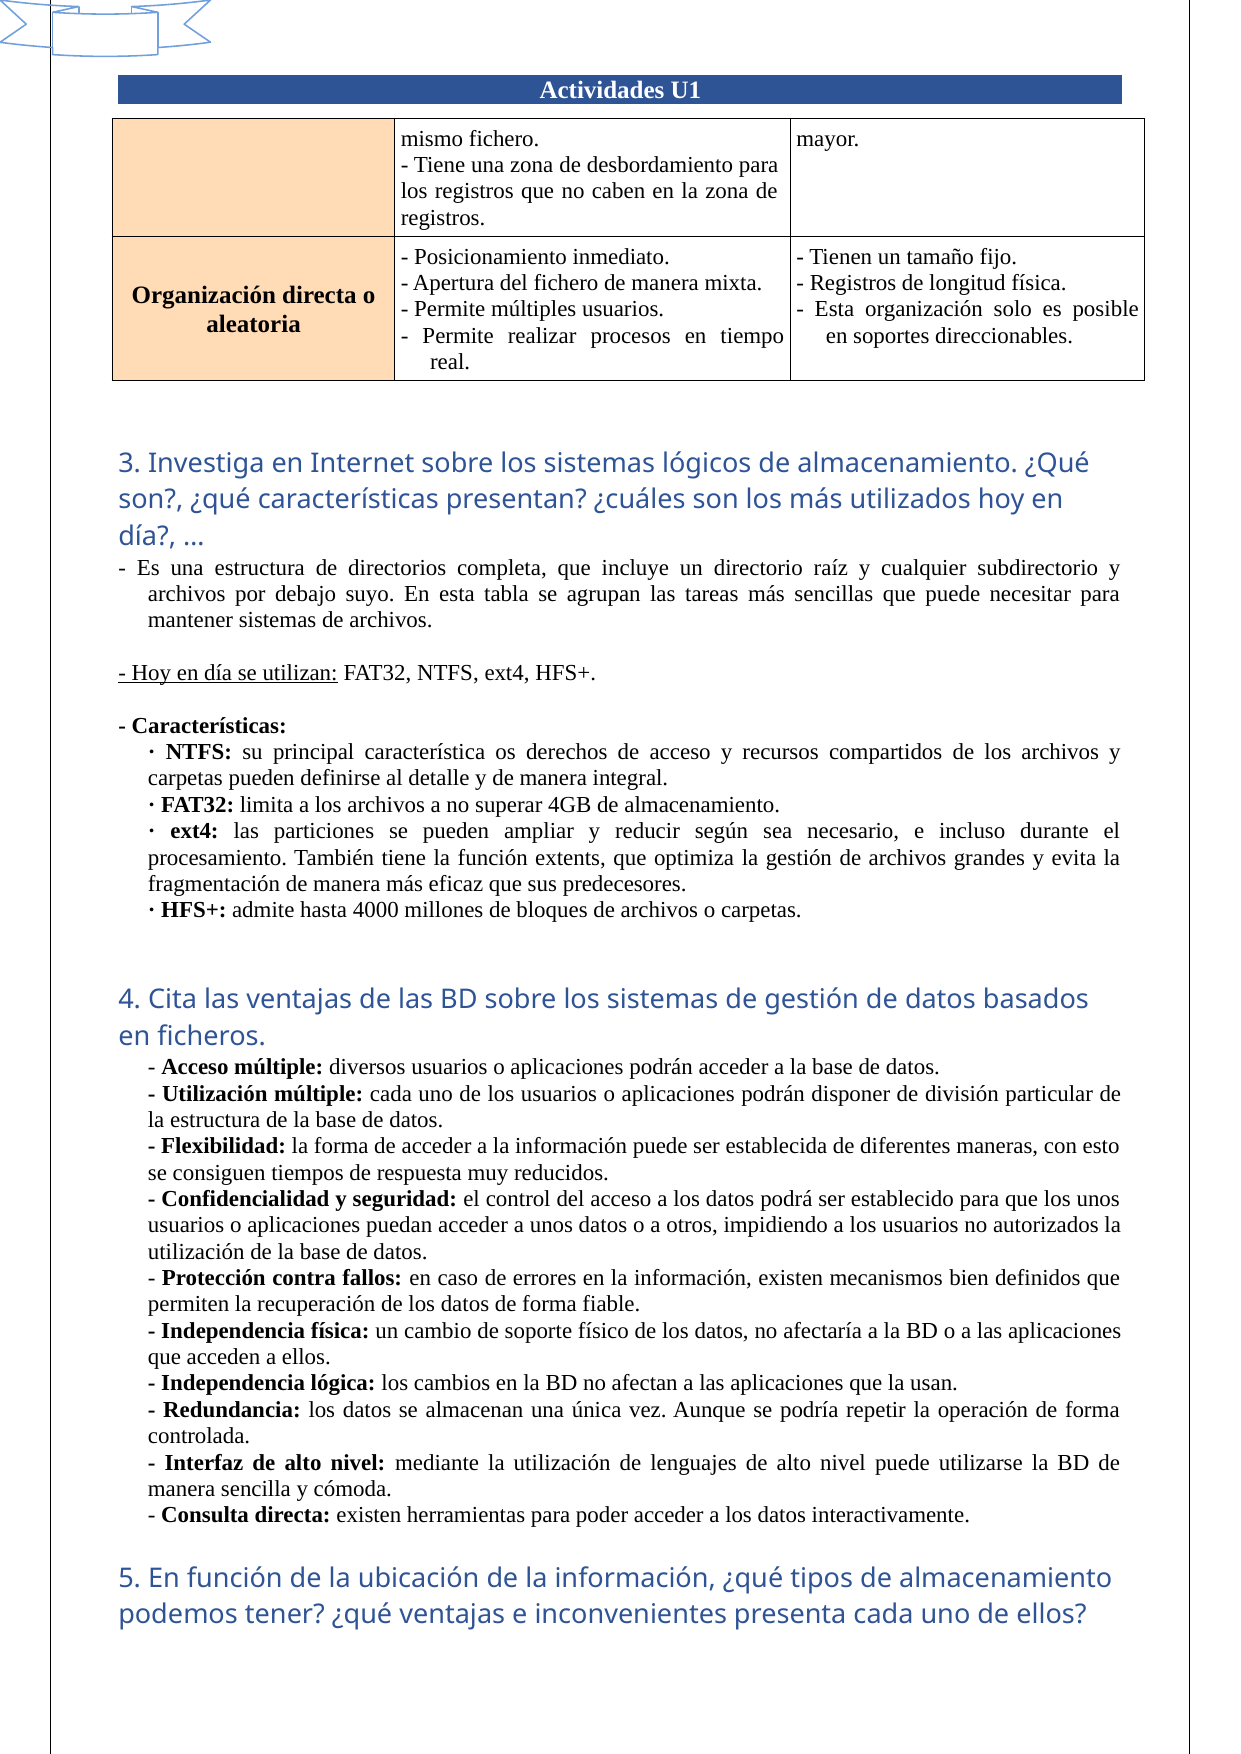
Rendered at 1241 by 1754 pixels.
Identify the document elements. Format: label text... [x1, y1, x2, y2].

text - Independencia lógica: los cambios en la BD no afectan a las aplicaciones que la usan. [118, 1369, 1122, 1396]
text - Confidencialidad y seguridad: el control del acceso a los datos podrá ser establecido para que los unos usuarios o aplicaciones puedan acceder a unos datos o a otros, impidiendo a los usuarios no autorizados la utilización de la base de datos. [118, 1185, 1122, 1264]
text - Características: [118, 712, 1122, 738]
subtitle 5. En función de la ubicación de la información, ¿qué tipos de almacenamiento podemos tener? ¿qué ventajas e inconvenientes presenta cada uno de ellos? [118, 1558, 1122, 1632]
subtitle 4. Cita las ventajas de las BD sobre los sistemas de gestión de datos basados en ficheros. [118, 979, 1122, 1053]
text - Independencia física: un cambio de soporte físico de los datos, no afectaría a la BD o a las aplicaciones que acceden a ellos. [118, 1317, 1122, 1369]
text - Utilización múltiple: cada uno de los usuarios o aplicaciones podrán disponer de división particular de la estructura de la base de datos. [118, 1079, 1122, 1132]
text - Es una estructura de directorios completa, que incluye un directorio raíz y cualquier subdirectorio y archivos por debajo suyo. En esta tabla se agrupan las tareas más sencillas que puede necesitar para mantener sistemas de archivos. [118, 554, 1122, 633]
text - Interfaz de alto nivel: mediante la utilización de lenguajes de alto nivel puede utilizarse la BD de manera sencilla y cómoda. [118, 1448, 1122, 1501]
subtitle 3. Investiga en Internet sobre los sistemas lógicos de almacenamiento. ¿Qué son?, ¿qué características presentan? ¿cuáles son los más utilizados hoy en día?, … [118, 443, 1122, 554]
table_cell Organización directa o aleatoria [113, 237, 394, 380]
table_cell - Posicionamiento inmediato. - Apertura del fichero de manera mixta. - Permite múltiples usuarios. - Permite realizar procesos en tiempo real. [395, 237, 790, 380]
text - Redundancia: los datos se almacenan una única vez. Aunque se podría repetir la operación de forma controlada. [118, 1396, 1122, 1448]
table_cell - Tienen un tamaño fijo. - Registros de longitud física. - Esta organización solo es posible en soportes direccionables. [791, 237, 1144, 380]
text · FAT32: limita a los archivos a no superar 4GB de almacenamiento. [118, 791, 1122, 817]
text - Acceso múltiple: diversos usuarios o aplicaciones podrán acceder a la base de datos. [118, 1053, 1122, 1079]
text - Flexibilidad: la forma de acceder a la información puede ser establecida de diferentes maneras, con esto se consiguen tiempos de respuesta muy reducidos. [118, 1132, 1122, 1185]
table_cell [113, 119, 394, 236]
table_cell mismo fichero. - Tiene una zona de desbordamiento para los registros que no caben en la zona de registros. [395, 119, 790, 236]
table_cell mayor. [791, 119, 1144, 236]
text · NTFS: su principal característica os derechos de acceso y recursos compartidos de los archivos y carpetas pueden definirse al detalle y de manera integral. [118, 738, 1122, 791]
text · HFS+: admite hasta 4000 millones de bloques de archivos o carpetas. [118, 896, 1122, 923]
text - Consulta directa: existen herramientas para poder acceder a los datos interactivamente. [118, 1501, 1122, 1528]
text · ext4: las particiones se pueden ampliar y reducir según sea necesario, e incluso durante el procesamiento. También tiene la función extents, que optimiza la gestión de archivos grandes y evita la fragmentación de manera más eficaz que sus predecesores. [118, 817, 1122, 896]
text - Hoy en día se utilizan: FAT32, NTFS, ext4, HFS+. [118, 659, 1122, 685]
text - Protección contra fallos: en caso de errores en la información, existen mecanismos bien definidos que permiten la recuperación de los datos de forma fiable. [118, 1264, 1122, 1317]
